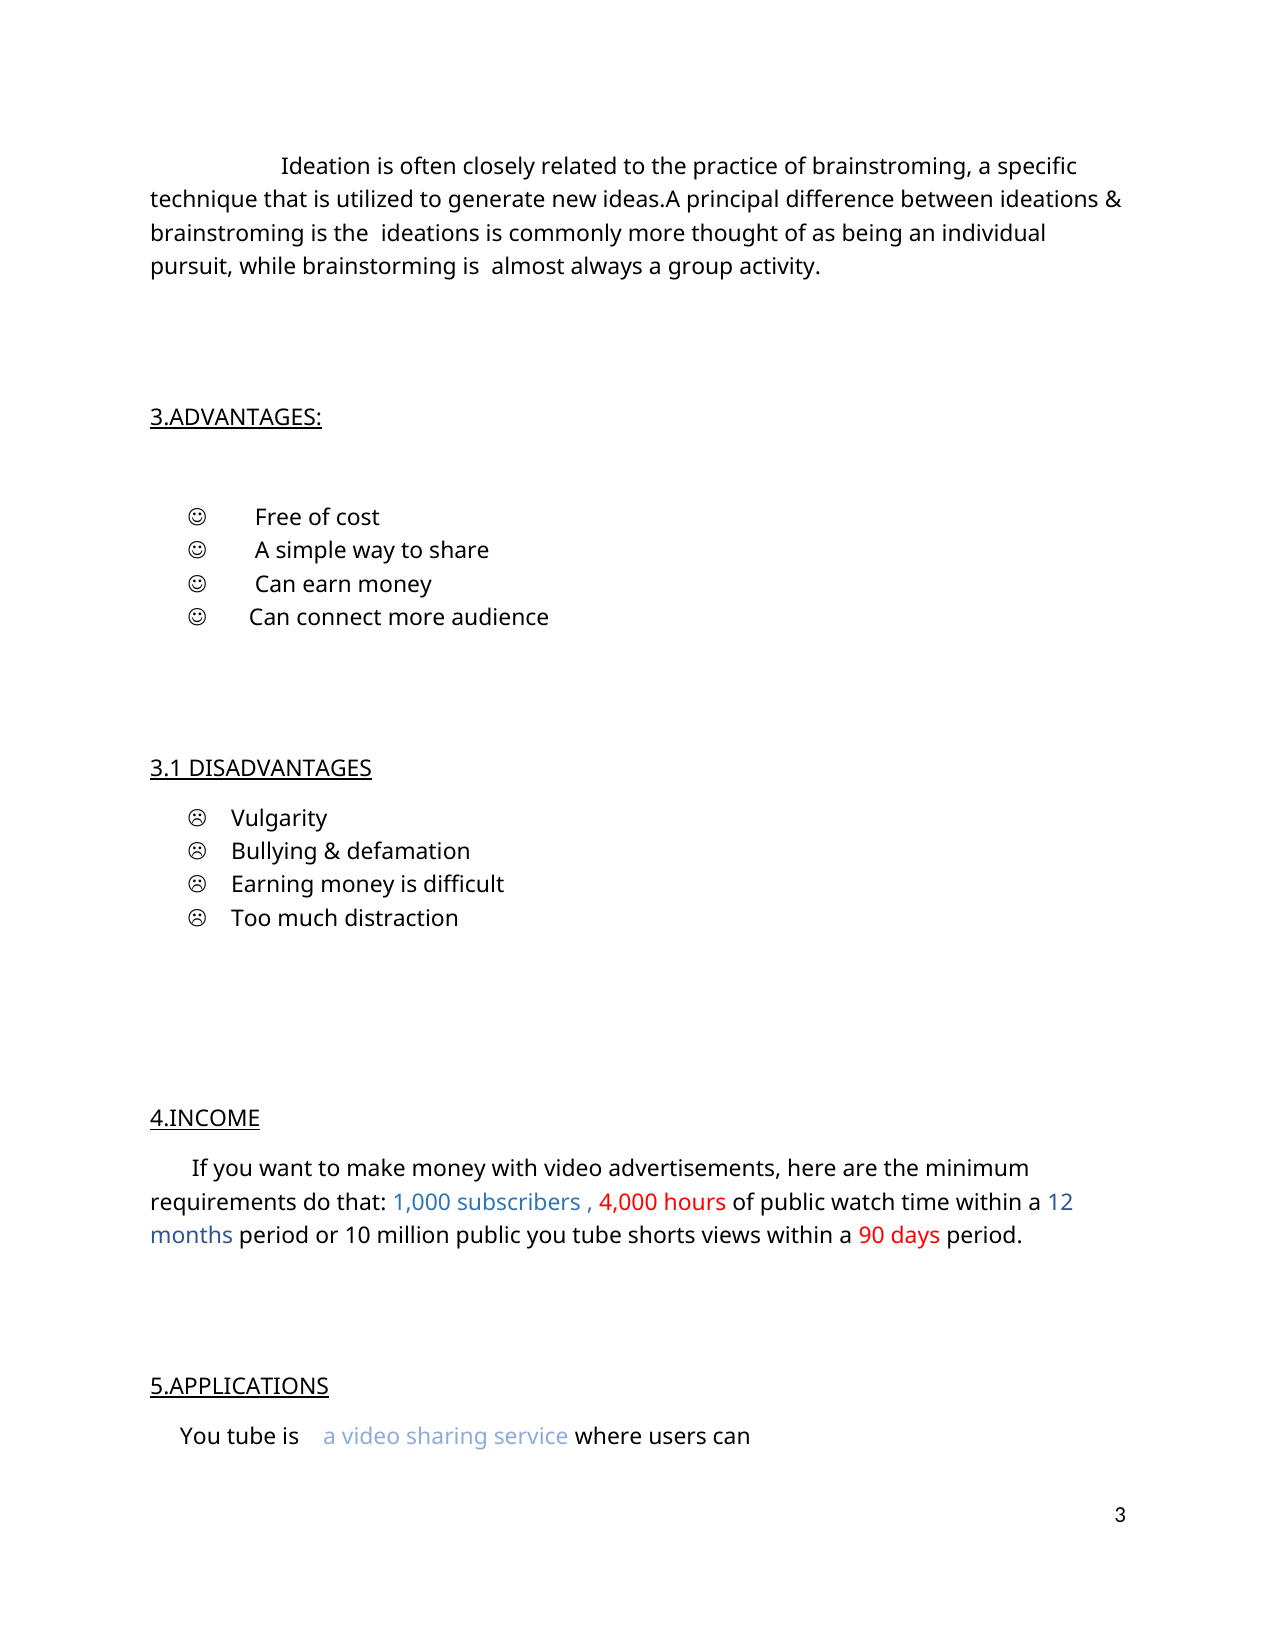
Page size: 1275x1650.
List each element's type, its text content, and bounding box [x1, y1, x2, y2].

list Free of cost [187, 501, 1125, 532]
text 3.1 DISADVANTAGES [150, 751, 1125, 783]
text 3.ADVANTAGES: [150, 401, 1125, 432]
text If you want to make money with video advertisements, here are the minimum requirements do that: 1,000 subscribers , 4,000 hours of public watch time within a 12 months period or 10 million public you tube shorts views within a 90 days period. [150, 1152, 1125, 1251]
list Bullying & defamation [187, 835, 1125, 866]
text Ideation is often closely related to the practice of brainstroming, a specific technique that is utilized to generate new ideas.A principal difference between ideations & brainstroming is the ideations is commonly more thought of as being an individual pursuit, while brainstorming is almost always a group activity. [150, 150, 1125, 282]
text You tube is a video sharing service where users can [150, 1420, 1125, 1451]
list A simple way to share [187, 534, 1125, 566]
list Earning money is difficult [187, 868, 1125, 900]
list Can connect more audience [187, 601, 1125, 632]
list Can earn money [187, 568, 1125, 599]
list Vulgarity [187, 802, 1125, 833]
text 4.INCOME [150, 1102, 1125, 1133]
list Too much distraction [187, 902, 1125, 933]
text 5.APPLICATIONS [150, 1369, 1125, 1401]
